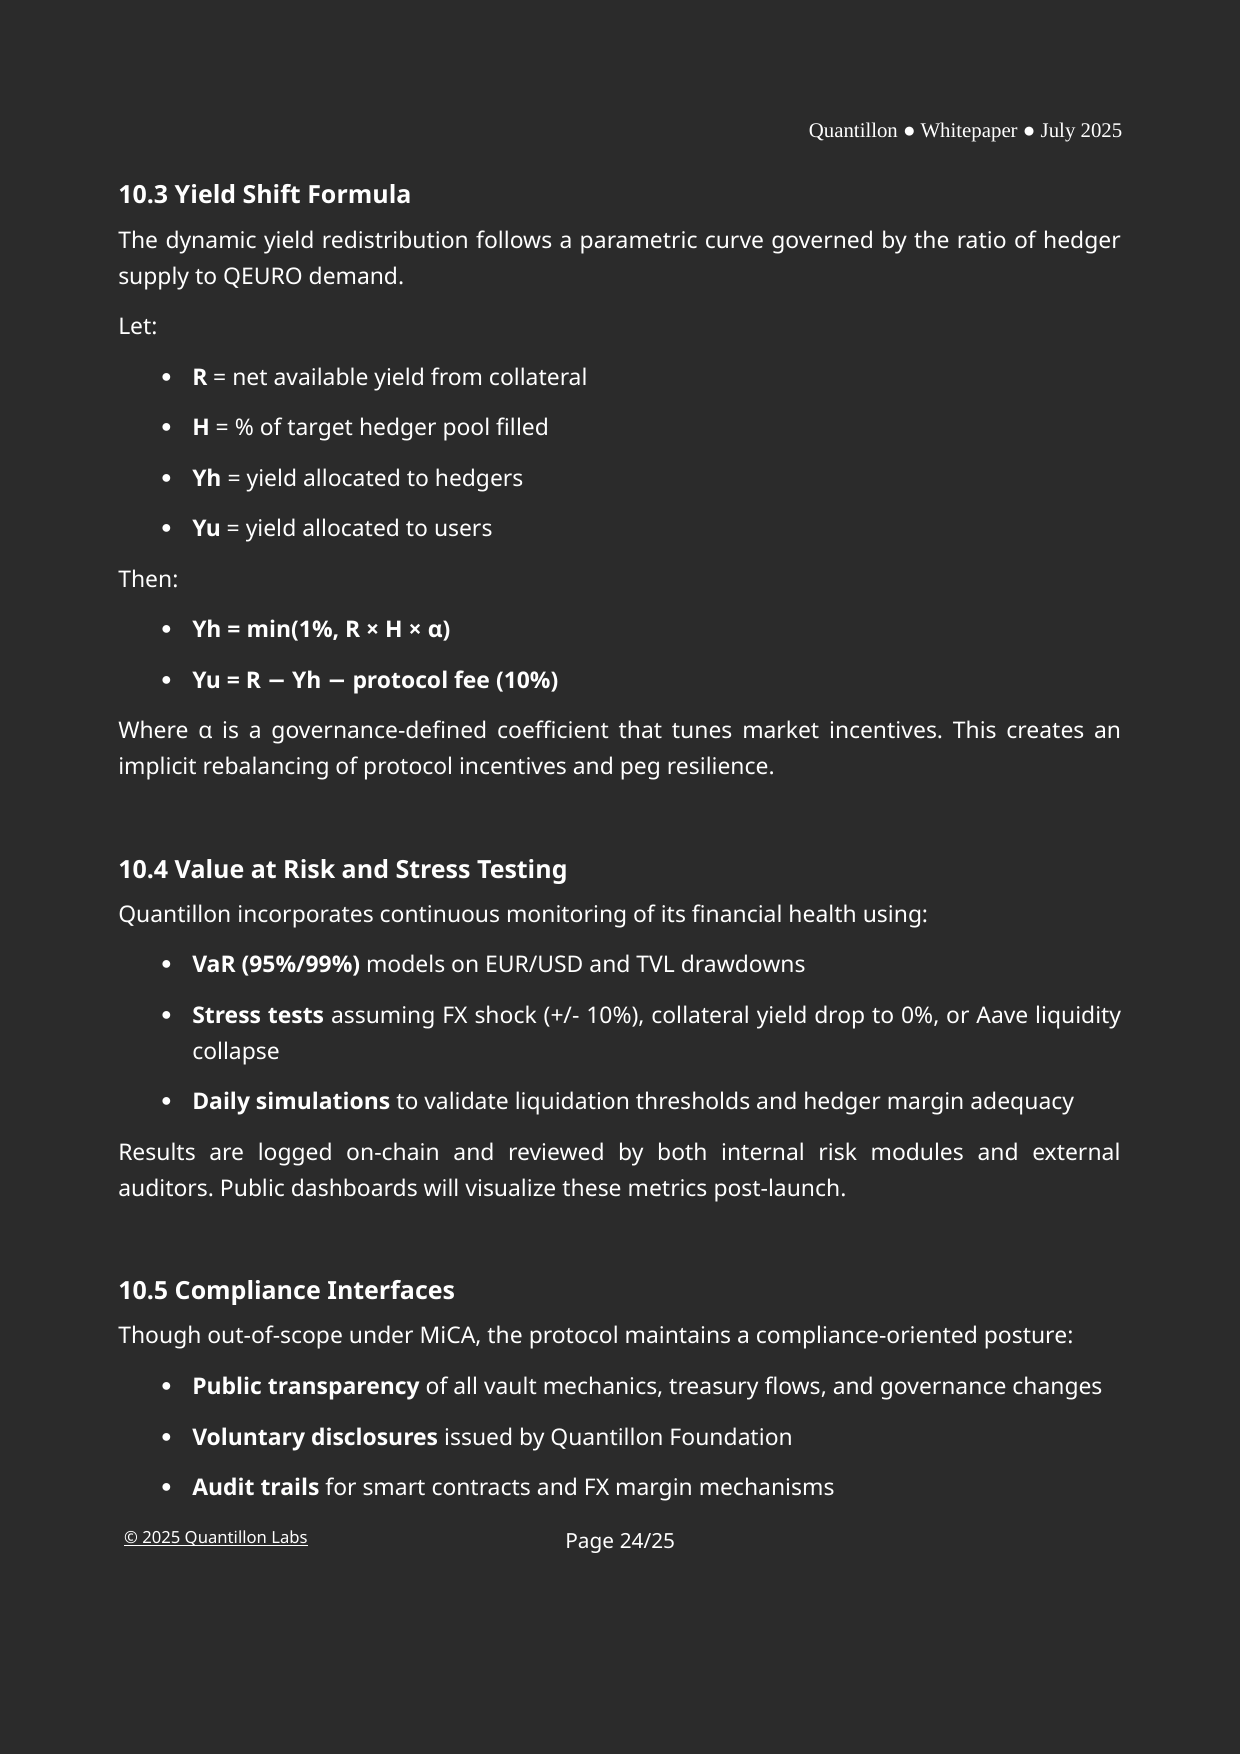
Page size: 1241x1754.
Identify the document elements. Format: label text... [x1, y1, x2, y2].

list Yh = yield allocated to hedgers [162, 462, 1122, 493]
list Voluntary disclosures issued by Quantillon Foundation [162, 1420, 1122, 1452]
text Then: [118, 563, 1122, 594]
subtitle 10.3 Yield Shift Formula [118, 177, 1122, 211]
list Audit trails for smart contracts and FX margin mechanisms [162, 1471, 1122, 1502]
subtitle 10.5 Compliance Interfaces [118, 1273, 1122, 1307]
list Daily simulations to validate liquidation thresholds and hedger margin adequacy [162, 1085, 1122, 1117]
text Though out-of-scope under MiCA, the protocol maintains a compliance-oriented posture: [118, 1319, 1122, 1351]
subtitle 10.4 Value at Risk and Stress Testing [118, 851, 1122, 885]
list Yh = min(1%, R × H × α) [162, 613, 1122, 644]
list Public transparency of all vault mechanics, treasury flows, and governance changes [162, 1370, 1122, 1401]
text Results are logged on-chain and reviewed by both internal risk modules and external auditors. Public dashboards will visualize these metrics post-launch. [118, 1136, 1122, 1203]
text Let: [118, 310, 1122, 341]
text Quantillon incorporates continuous monitoring of its financial health using: [118, 898, 1122, 929]
text Where α is a governance-defined coefficient that tunes market incentives. This creates an implicit rebalancing of protocol incentives and peg resilience. [118, 714, 1122, 781]
list VaR (95%/99%) models on EUR/USD and TVL drawdowns [162, 948, 1122, 979]
list Yu = yield allocated to users [162, 512, 1122, 543]
list H = % of target hedger pool filled [162, 411, 1122, 442]
list R = net available yield from collateral [162, 361, 1122, 392]
list Stress tests assuming FX shock (+/- 10%), collateral yield drop to 0%, or Aave liquidity collapse [162, 999, 1122, 1066]
text The dynamic yield redistribution follows a parametric curve governed by the ratio of hedger supply to QEURO demand. [118, 224, 1122, 291]
list Yu = R − Yh − protocol fee (10%) [162, 664, 1122, 695]
